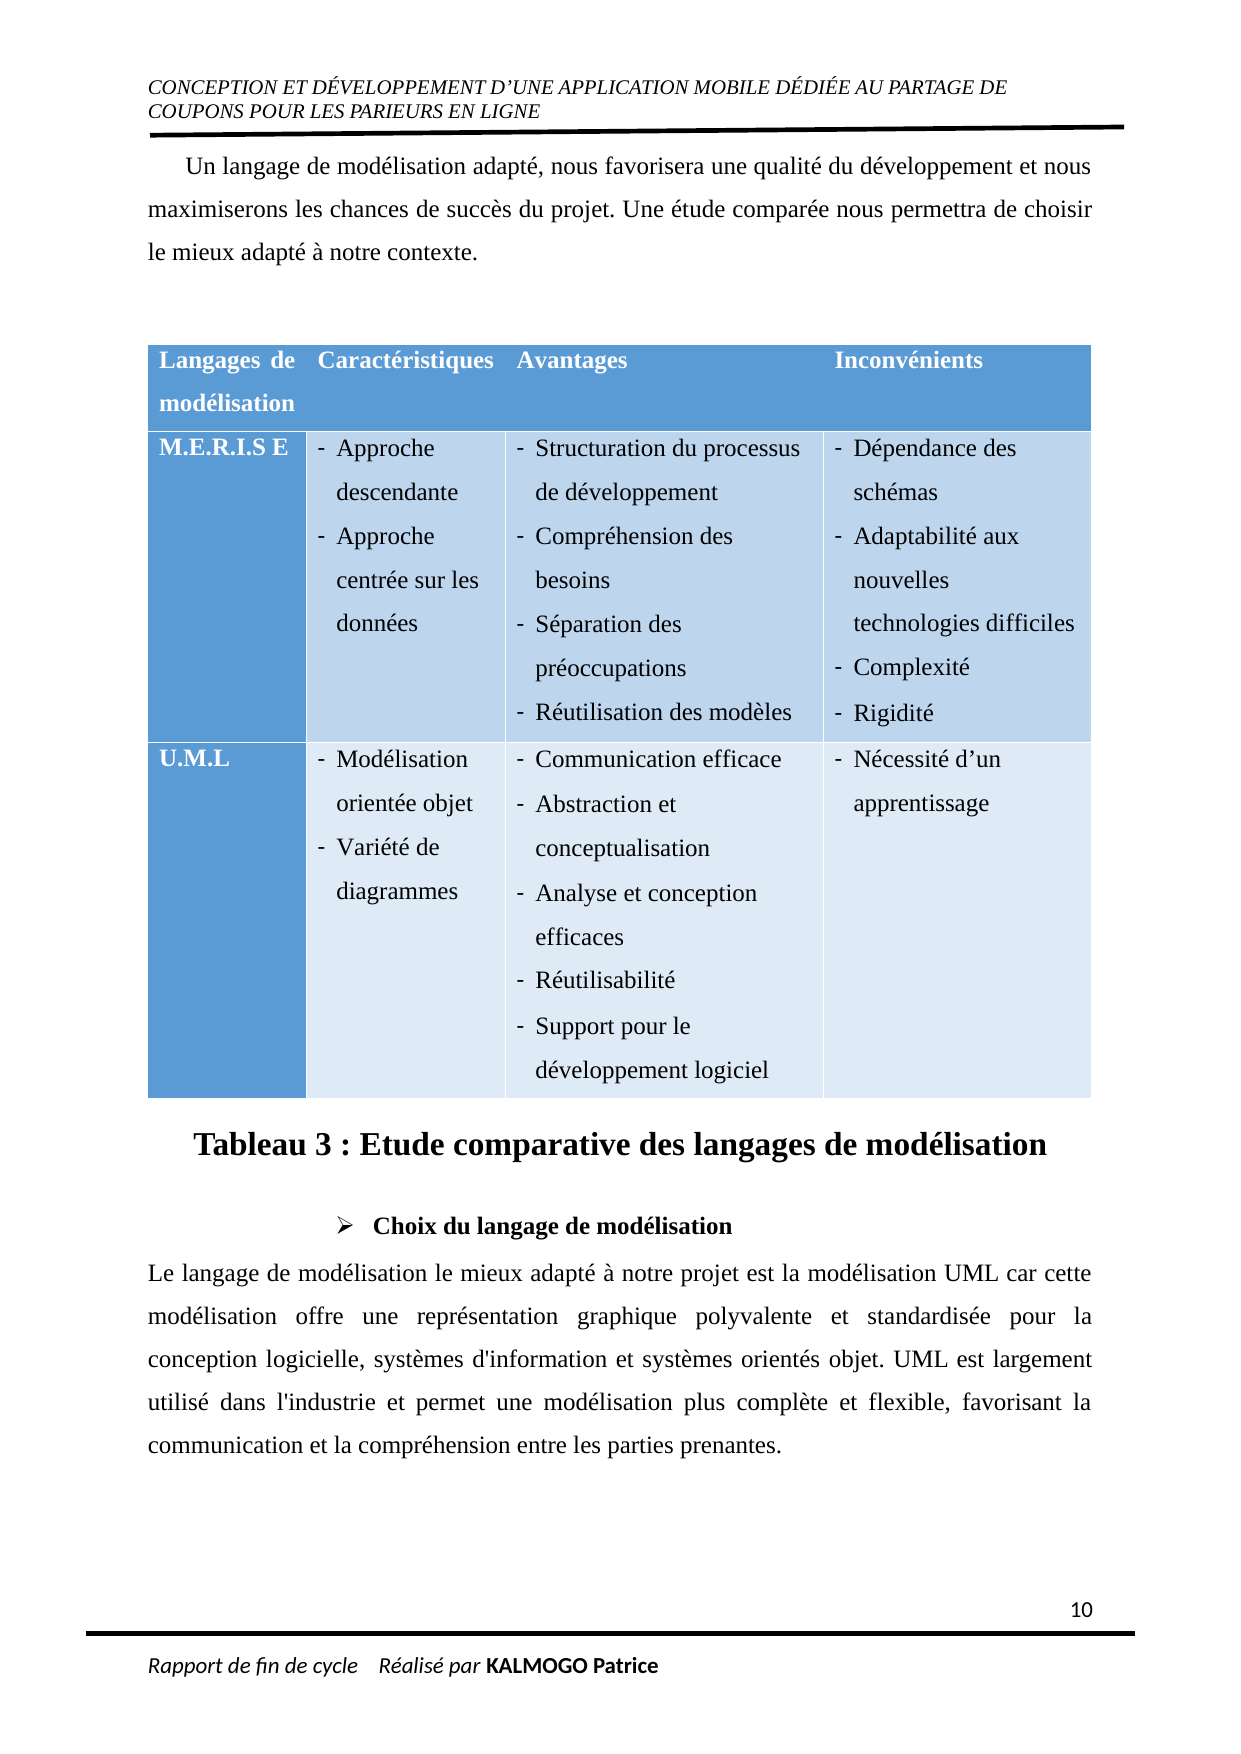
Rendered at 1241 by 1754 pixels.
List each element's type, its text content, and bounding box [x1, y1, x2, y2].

table_header Caractéristiques [306, 345, 505, 431]
table_cell Approche descendante Approche centrée sur les données [307, 432, 505, 742]
table_header Langages de modélisation [148, 345, 306, 431]
table_header Inconvénients [823, 345, 1091, 431]
list Choix du langage de modélisation [335, 1211, 1093, 1240]
table_cell Nécessité d’un apprentissage [824, 743, 1091, 1098]
text Un langage de modélisation adapté, nous favorisera une qualité du développement et nous maximiserons les chances de succès du projet. Une étude comparée nous permettra de choisir le mieux adapté à notre contexte. [148, 151, 1093, 266]
table_header Avantages [505, 345, 823, 431]
subtitle Tableau 3 : Etude comparative des langages de modélisation [148, 1124, 1093, 1163]
table_cell U.M.L [148, 743, 306, 1098]
table_cell Communication efficace Abstraction et conceptualisation Analyse et conception efficaces Réutilisabilité Support pour le développement logiciel [506, 743, 823, 1098]
table_cell Modélisation orientée objet Variété de diagrammes [307, 743, 505, 1098]
table_cell Structuration du processus de développement Compréhension des besoins Séparation des préoccupations Réutilisation des modèles [506, 432, 823, 742]
text Le langage de modélisation le mieux adapté à notre projet est la modélisation UML car cette modélisation offre une représentation graphique polyvalente et standardisée pour la conception logicielle, systèmes d'information et systèmes orientés objet. UML est largement utilisé dans l'industrie et permet une modélisation plus complète et flexible, favorisant la communication et la compréhension entre les parties prenantes. [148, 1258, 1093, 1459]
table_cell M.E.R.I.S E [148, 432, 306, 742]
table_cell Dépendance des schémas Adaptabilité aux nouvelles technologies difficiles Complexité Rigidité [824, 432, 1091, 742]
